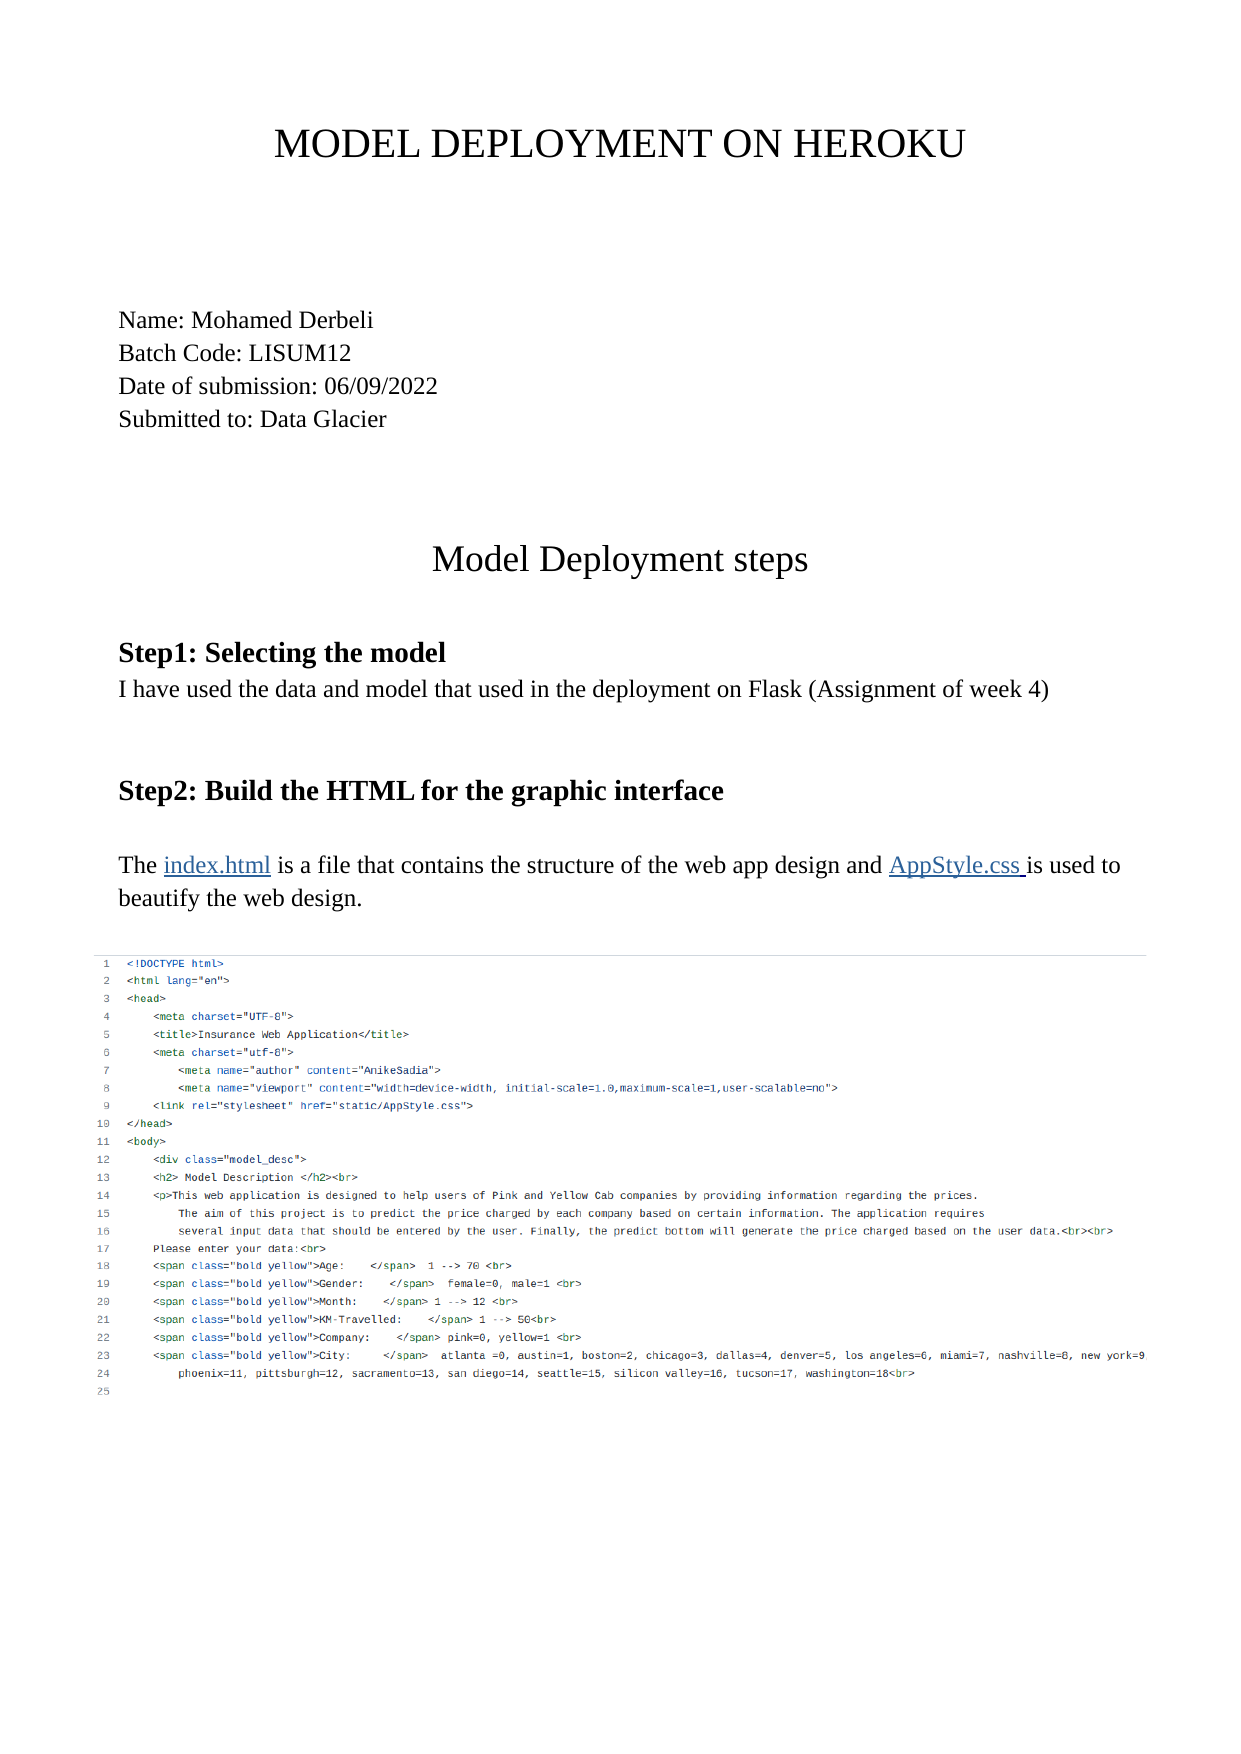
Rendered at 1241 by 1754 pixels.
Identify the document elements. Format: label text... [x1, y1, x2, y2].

text Date of submission: 06/09/2022 [118, 371, 1122, 400]
text beautify the web design. [118, 883, 1122, 912]
text Name: Mohamed Derbeli [118, 305, 1122, 334]
text The index.html is a file that contains the structure of the web app design and AppStyle.css is used to [118, 850, 1122, 879]
picture [93, 955, 1147, 1400]
text Submitted to: Data Glacier [118, 404, 1122, 433]
text MODEL DEPLOYMENT ON HEROKU [118, 118, 1122, 166]
text Step1: Selecting the model [118, 636, 1122, 669]
text Batch Code: LISUM12 [118, 338, 1122, 367]
text Step2: Build the HTML for the graphic interface [118, 773, 1122, 807]
text Model Deployment steps [118, 536, 1122, 579]
text I have used the data and model that used in the deployment on Flask (Assignment of week 4) [118, 674, 1122, 703]
